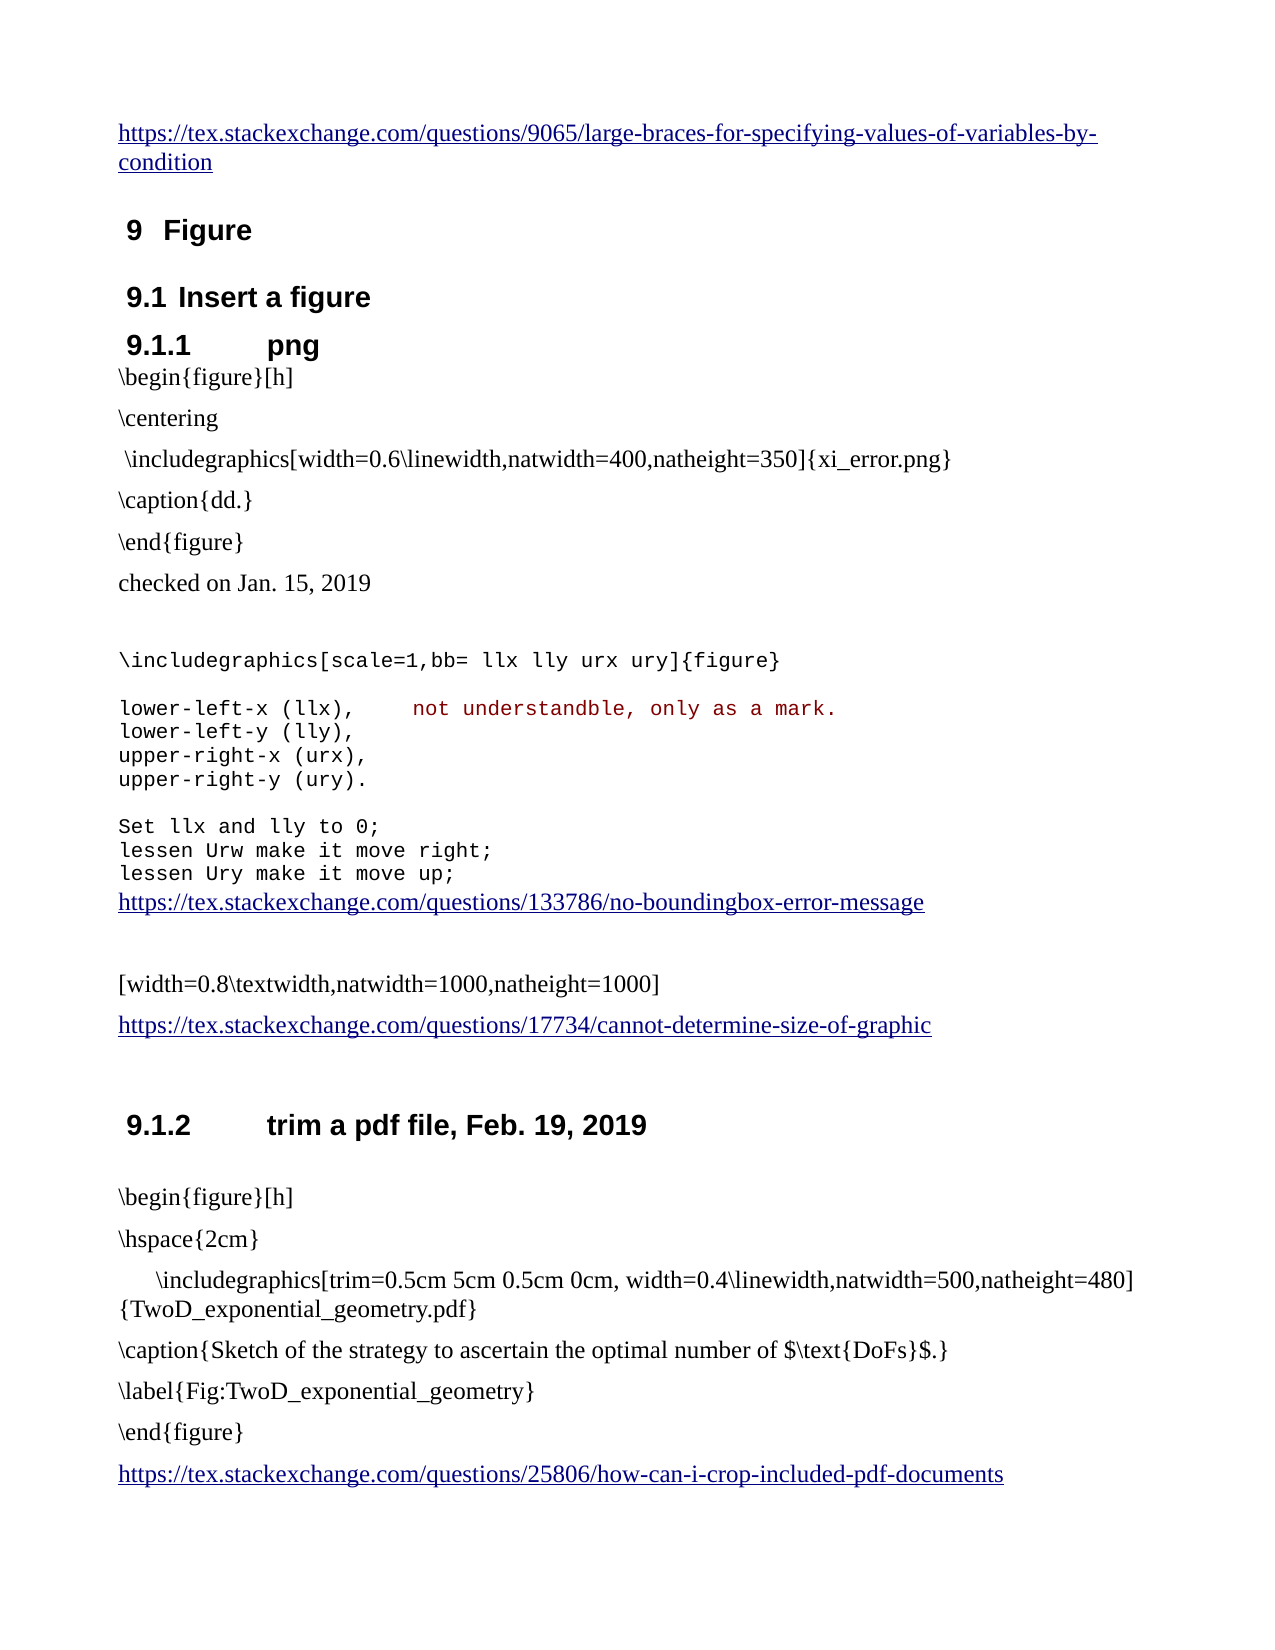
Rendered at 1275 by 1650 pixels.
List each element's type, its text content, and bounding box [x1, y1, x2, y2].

subtitle Figure [118, 213, 1157, 247]
text \includegraphics[width=0.6\linewidth,natwidth=400,natheight=350]{xi_error.png} [118, 444, 1157, 473]
text lower-left-x (llx), not understandble, only as a mark. [118, 698, 1157, 721]
subtitle trim a pdf file, Feb. 19, 2019 [118, 1108, 1157, 1141]
text https://tex.stackexchange.com/questions/9065/large-braces-for-specifying-values-of-variables-by-condition [118, 118, 1157, 176]
text [width=0.8\textwidth,natwidth=1000,natheight=1000] [118, 969, 1157, 998]
text \end{figure} [118, 527, 1157, 555]
text \caption{Sketch of the strategy to ascertain the optimal number of $\text{DoFs}$.} [118, 1335, 1157, 1364]
text \hspace{2cm} [118, 1224, 1157, 1252]
text \begin{figure}[h] [118, 1182, 1157, 1211]
text lessen Ury make it move up; [118, 863, 1157, 887]
text \begin{figure}[h] [118, 362, 1157, 390]
text \centering [118, 403, 1157, 432]
text Set llx and lly to 0; [118, 816, 1157, 839]
text upper-right-x (urx), [118, 745, 1157, 769]
text \end{figure} [118, 1417, 1157, 1446]
text \label{Fig:TwoD_exponential_geometry} [118, 1376, 1157, 1405]
text https://tex.stackexchange.com/questions/17734/cannot-determine-size-of-graphic [118, 1011, 1157, 1039]
text https://tex.stackexchange.com/questions/133786/no-boundingbox-error-message [118, 887, 1157, 916]
text lower-left-y (lly), [118, 721, 1157, 745]
text upper-right-y (ury). [118, 769, 1157, 792]
text \caption{dd.} [118, 485, 1157, 514]
subtitle Insert a figure [118, 280, 1157, 313]
text \includegraphics[trim=0.5cm 5cm 0.5cm 0cm, width=0.4\linewidth,natwidth=500,natheight=480]{TwoD_exponential_geometry.pdf} [118, 1265, 1157, 1322]
subtitle png [118, 328, 1157, 362]
text lessen Urw make it move right; [118, 839, 1157, 863]
text \includegraphics[scale=1,bb= llx lly urx ury]{figure} [118, 650, 1157, 674]
text https://tex.stackexchange.com/questions/25806/how-can-i-crop-included-pdf-documents [118, 1459, 1157, 1487]
text checked on Jan. 15, 2019 [118, 568, 1157, 597]
